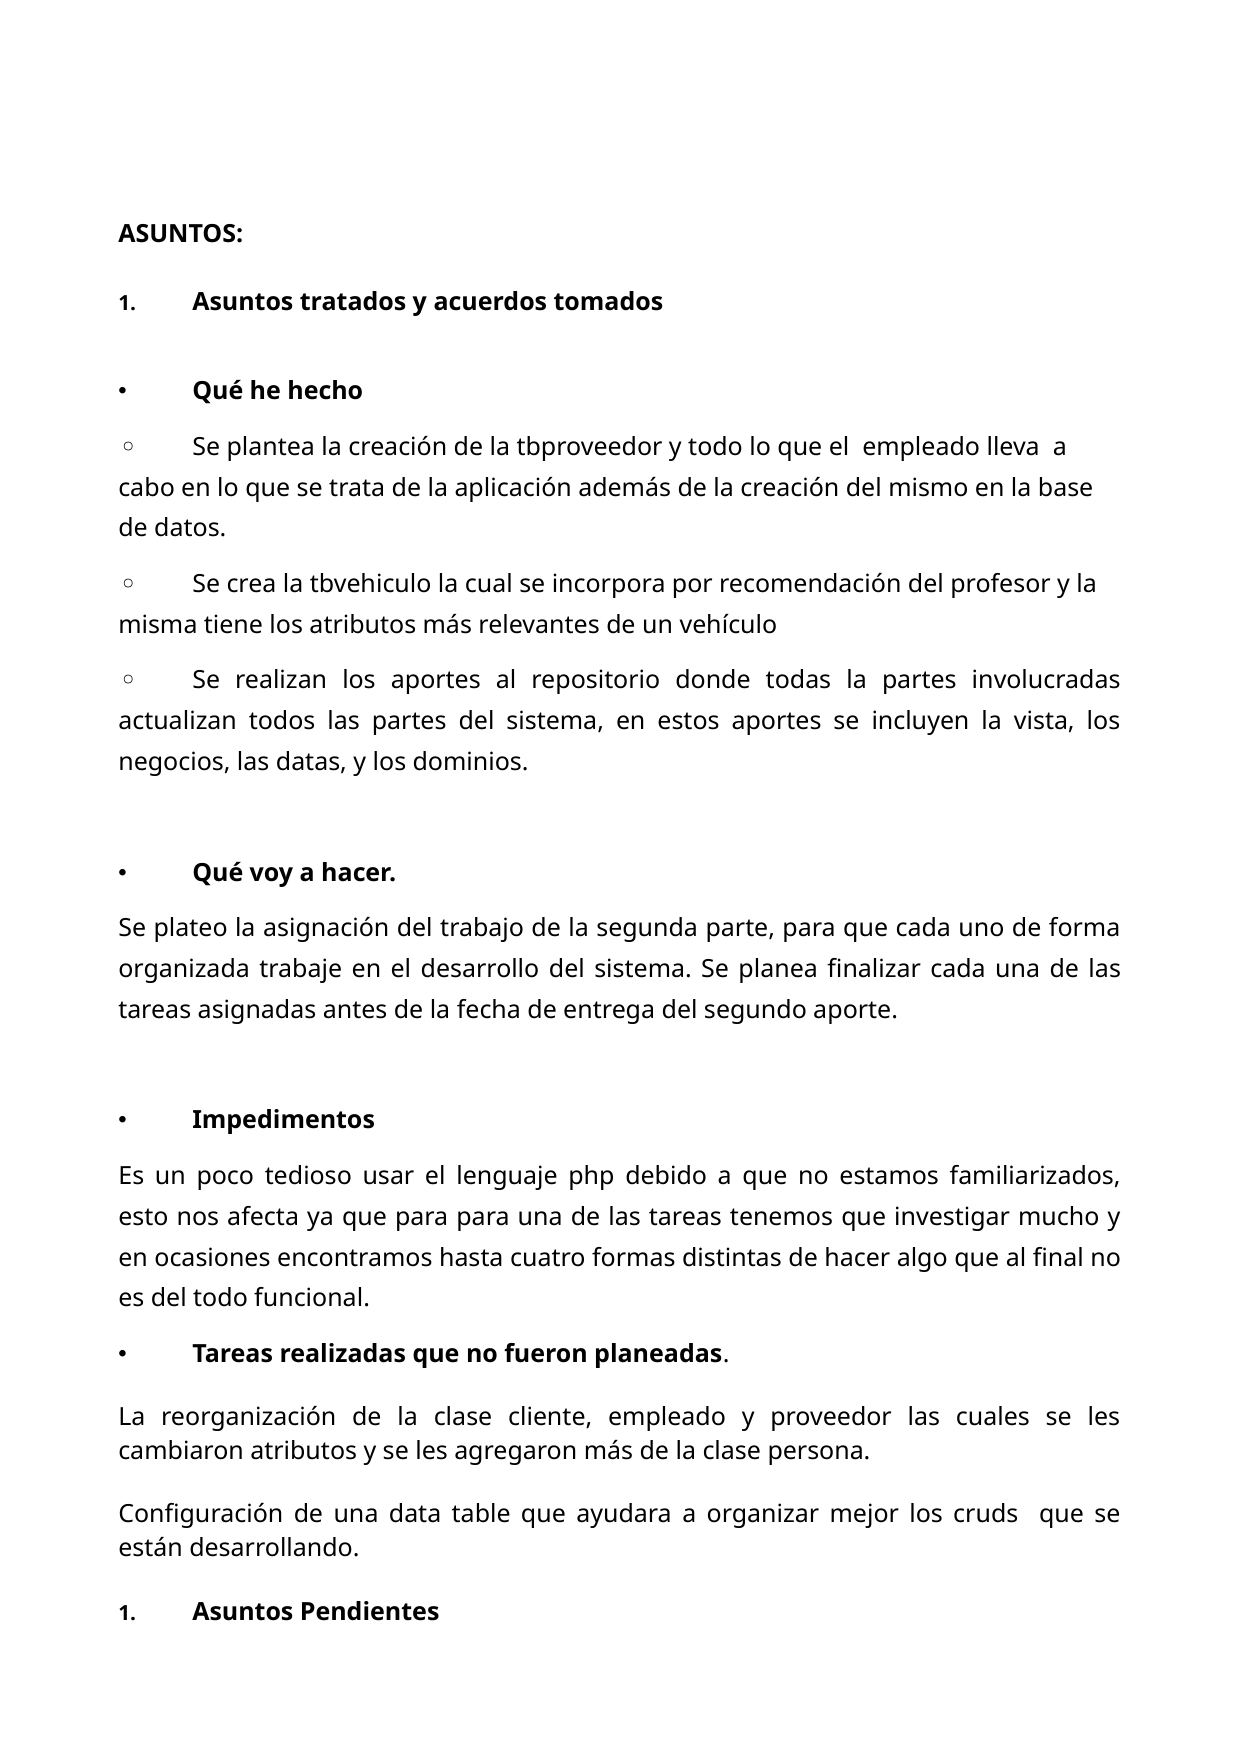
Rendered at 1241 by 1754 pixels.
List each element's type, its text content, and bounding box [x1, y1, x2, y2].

list Impedimentos [118, 1102, 1122, 1136]
list Asuntos Pendientes [118, 1593, 1122, 1627]
list Qué voy a hacer. [118, 854, 1122, 888]
text Se plateo la asignación del trabajo de la segunda parte, para que cada uno de forma organizada trabaje en el desarrollo del sistema. Se planea finalizar cada una de las tareas asignadas antes de la fecha de entrega del segundo aporte. [118, 910, 1122, 1025]
list Tareas realizadas que no fueron planeadas. [118, 1336, 1122, 1369]
list Asuntos tratados y acuerdos tomados [118, 283, 1122, 318]
text ASUNTOS: [118, 215, 1122, 249]
list Se plantea la creación de la tbproveedor y todo lo que el empleado lleva a cabo en lo que se trata de la aplicación además de la creación del mismo en la base de datos. [118, 428, 1122, 544]
text La reorganización de la clase cliente, empleado y proveedor las cuales se les cambiaron atributos y se les agregaron más de la clase persona. [118, 1399, 1122, 1467]
text Configuración de una data table que ayudara a organizar mejor los cruds que se están desarrollando. [118, 1496, 1122, 1564]
list Se crea la tbvehiculo la cual se incorpora por recomendación del profesor y la misma tiene los atributos más relevantes de un vehículo [118, 566, 1122, 640]
list Se realizan los aportes al repositorio donde todas la partes involucradas actualizan todos las partes del sistema, en estos aportes se incluyen la vista, los negocios, las datas, y los dominios. [118, 662, 1122, 777]
list Qué he hecho [118, 373, 1122, 407]
text Es un poco tedioso usar el lenguaje php debido a que no estamos familiarizados, esto nos afecta ya que para para una de las tareas tenemos que investigar mucho y en ocasiones encontramos hasta cuatro formas distintas de hacer algo que al final no es del todo funcional. [118, 1158, 1122, 1314]
